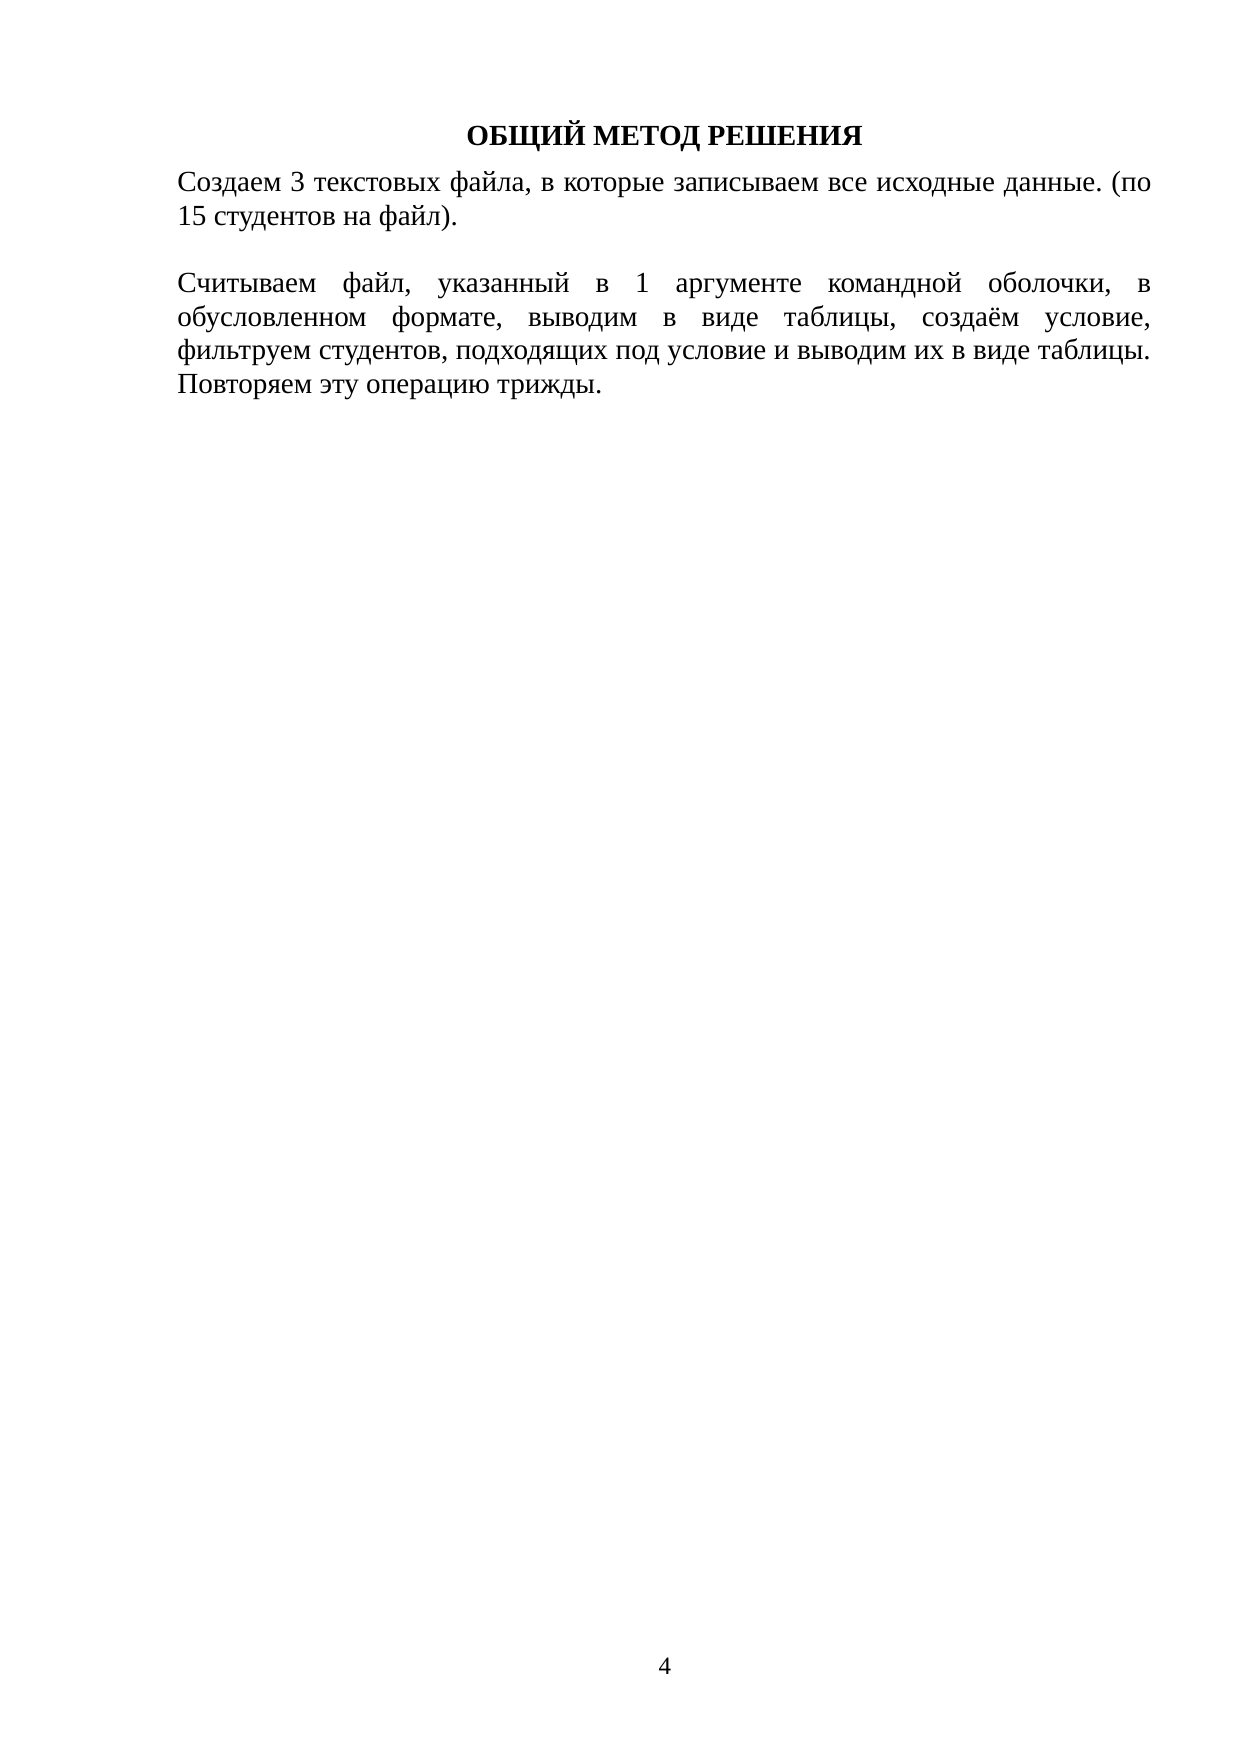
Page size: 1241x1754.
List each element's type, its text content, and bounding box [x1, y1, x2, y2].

text Считываем файл, указанный в 1 аргументе командной оболочки, в обусловленном формате, выводим в виде таблицы, создаём условие, фильтруем студентов, подходящих под условие и выводим их в виде таблицы. Повторяем эту операцию трижды. [177, 265, 1152, 399]
text Создаем 3 текстовых файла, в которые записываем все исходные данные. (по 15 студентов на файл). [177, 164, 1152, 232]
subtitle Общий метод решения [177, 118, 1152, 152]
